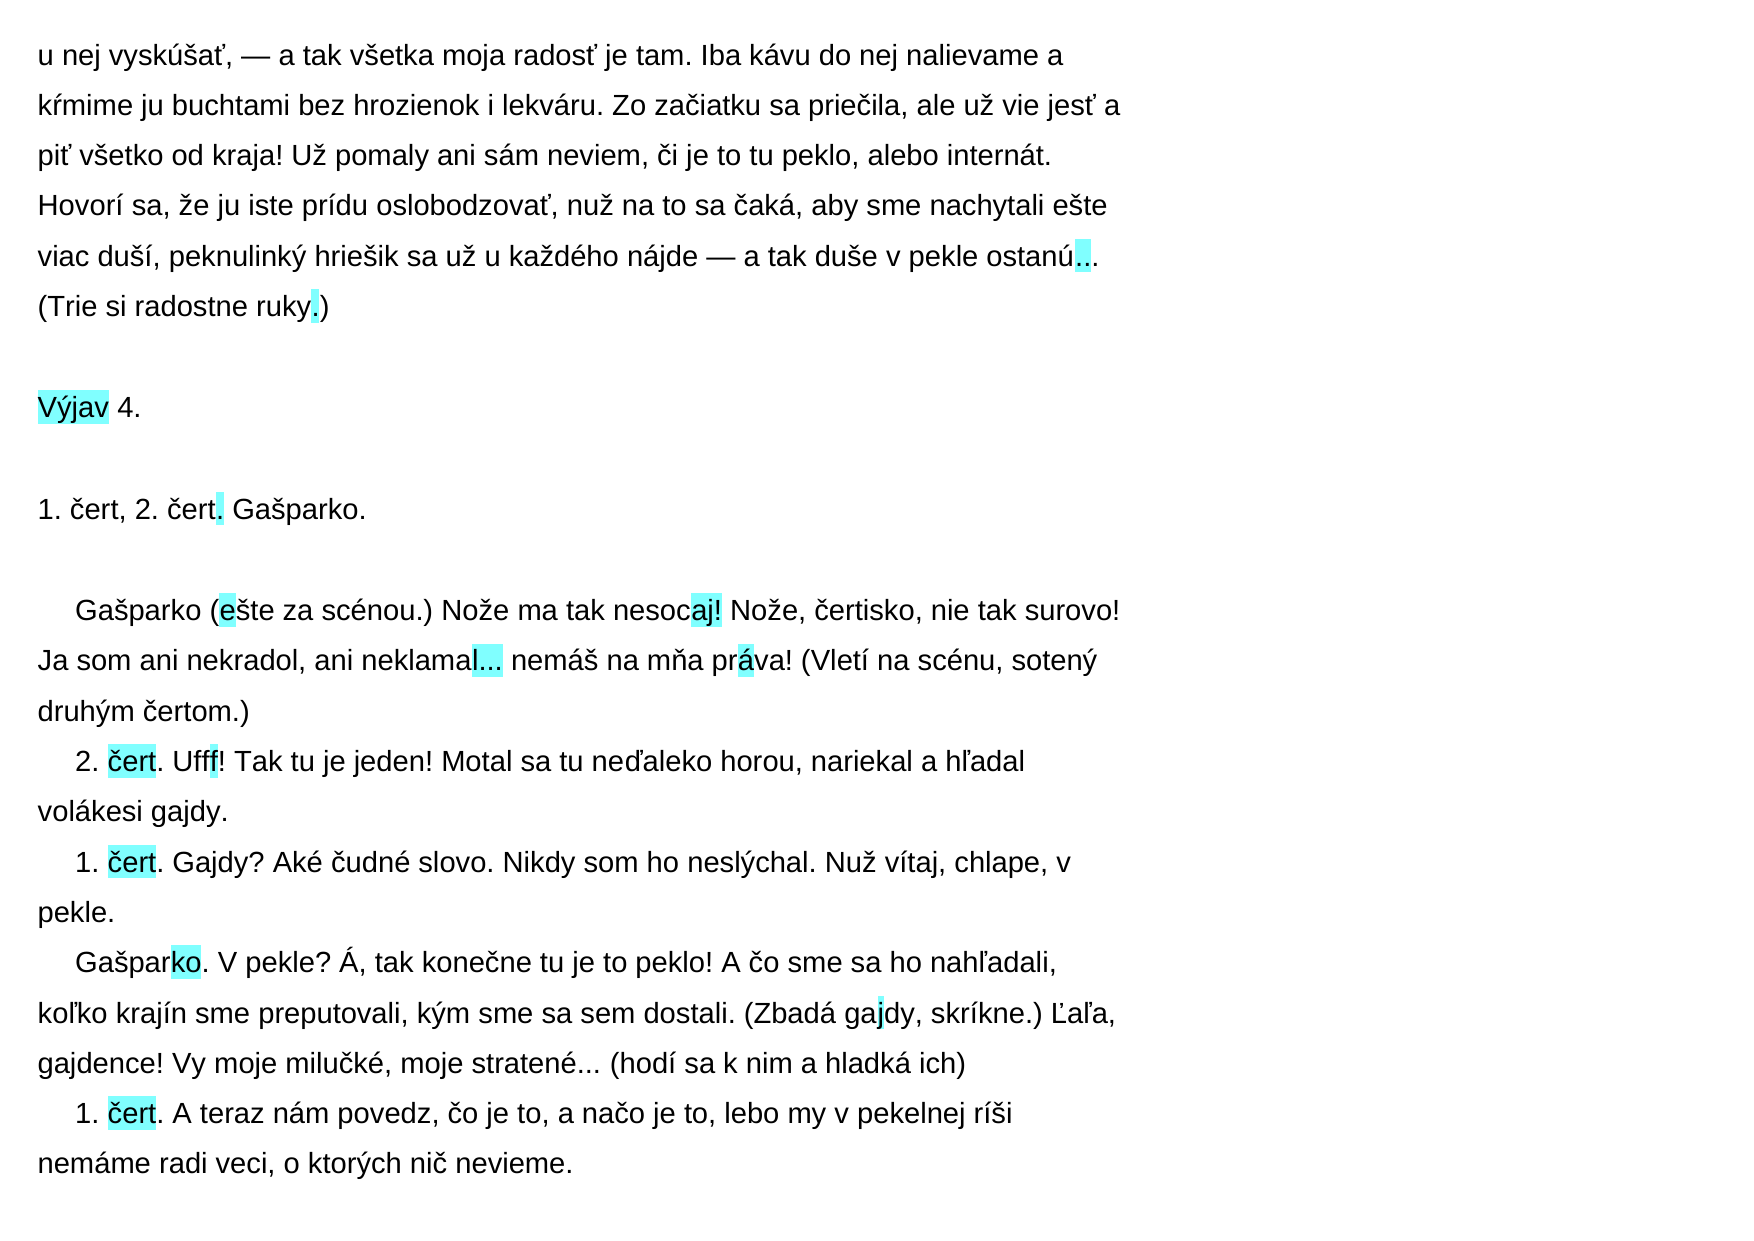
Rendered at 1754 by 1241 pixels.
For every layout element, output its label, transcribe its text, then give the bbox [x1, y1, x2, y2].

text Výjav 4. [37, 390, 1130, 424]
text 1. čert. A teraz nám povedz, čo je to, a načo je to, lebo my v pekelnej ríši nemáme radi veci, o ktorých nič nevieme. [37, 1096, 1130, 1180]
text 1. čert. Gajdy? Aké čudné slovo. Nikdy som ho neslýchal. Nuž vítaj, chlape, v pekle. [37, 845, 1130, 928]
text 1. čert, 2. čert. Gašparko. [37, 492, 1130, 525]
text 2. čert. Ufff! Tak tu je jeden! Motal sa tu ne­ďaleko horou, nariekal a hľadal volákesi gajdy. [37, 744, 1130, 828]
text Gašparko (ešte za scénou.) Nože ma tak nesocaj! Nože, čertisko, nie tak surovo! Ja som ani nekradol, ani neklamal... nemáš na mňa práva! (Vletí na scénu, sotený druhým čertom.) [37, 593, 1130, 727]
text Gašparko. V pekle? Á, tak konečne tu je to peklo! A čo sme sa ho nahľadali, koľko krajín sme preputovali, kým sme sa sem dostali. (Zbadá gajdy, skríkne.) Ľaľa, gajdence! Vy moje milučké, moje stratené... (hodí sa k nim a hladká ich) [37, 945, 1130, 1079]
text u nej vyskúšať, — a tak všetka moja radosť je tam. Iba kávu do nej nalievame a kŕmime ju buchtami bez hrozienok i lekváru. Zo začiatku sa priečila, ale už vie jesť a piť všetko od kraja! Už pomaly ani sám neviem, či je to tu peklo, alebo internát. Hovorí sa, že ju iste prídu oslobodzovať, nuž na to sa čaká, aby sme nachytali ešte viac duší, peknulinký hriešik sa už u každého nájde — a tak duše v pekle ostanú... (Trie si radostne ruky.) [37, 37, 1130, 323]
